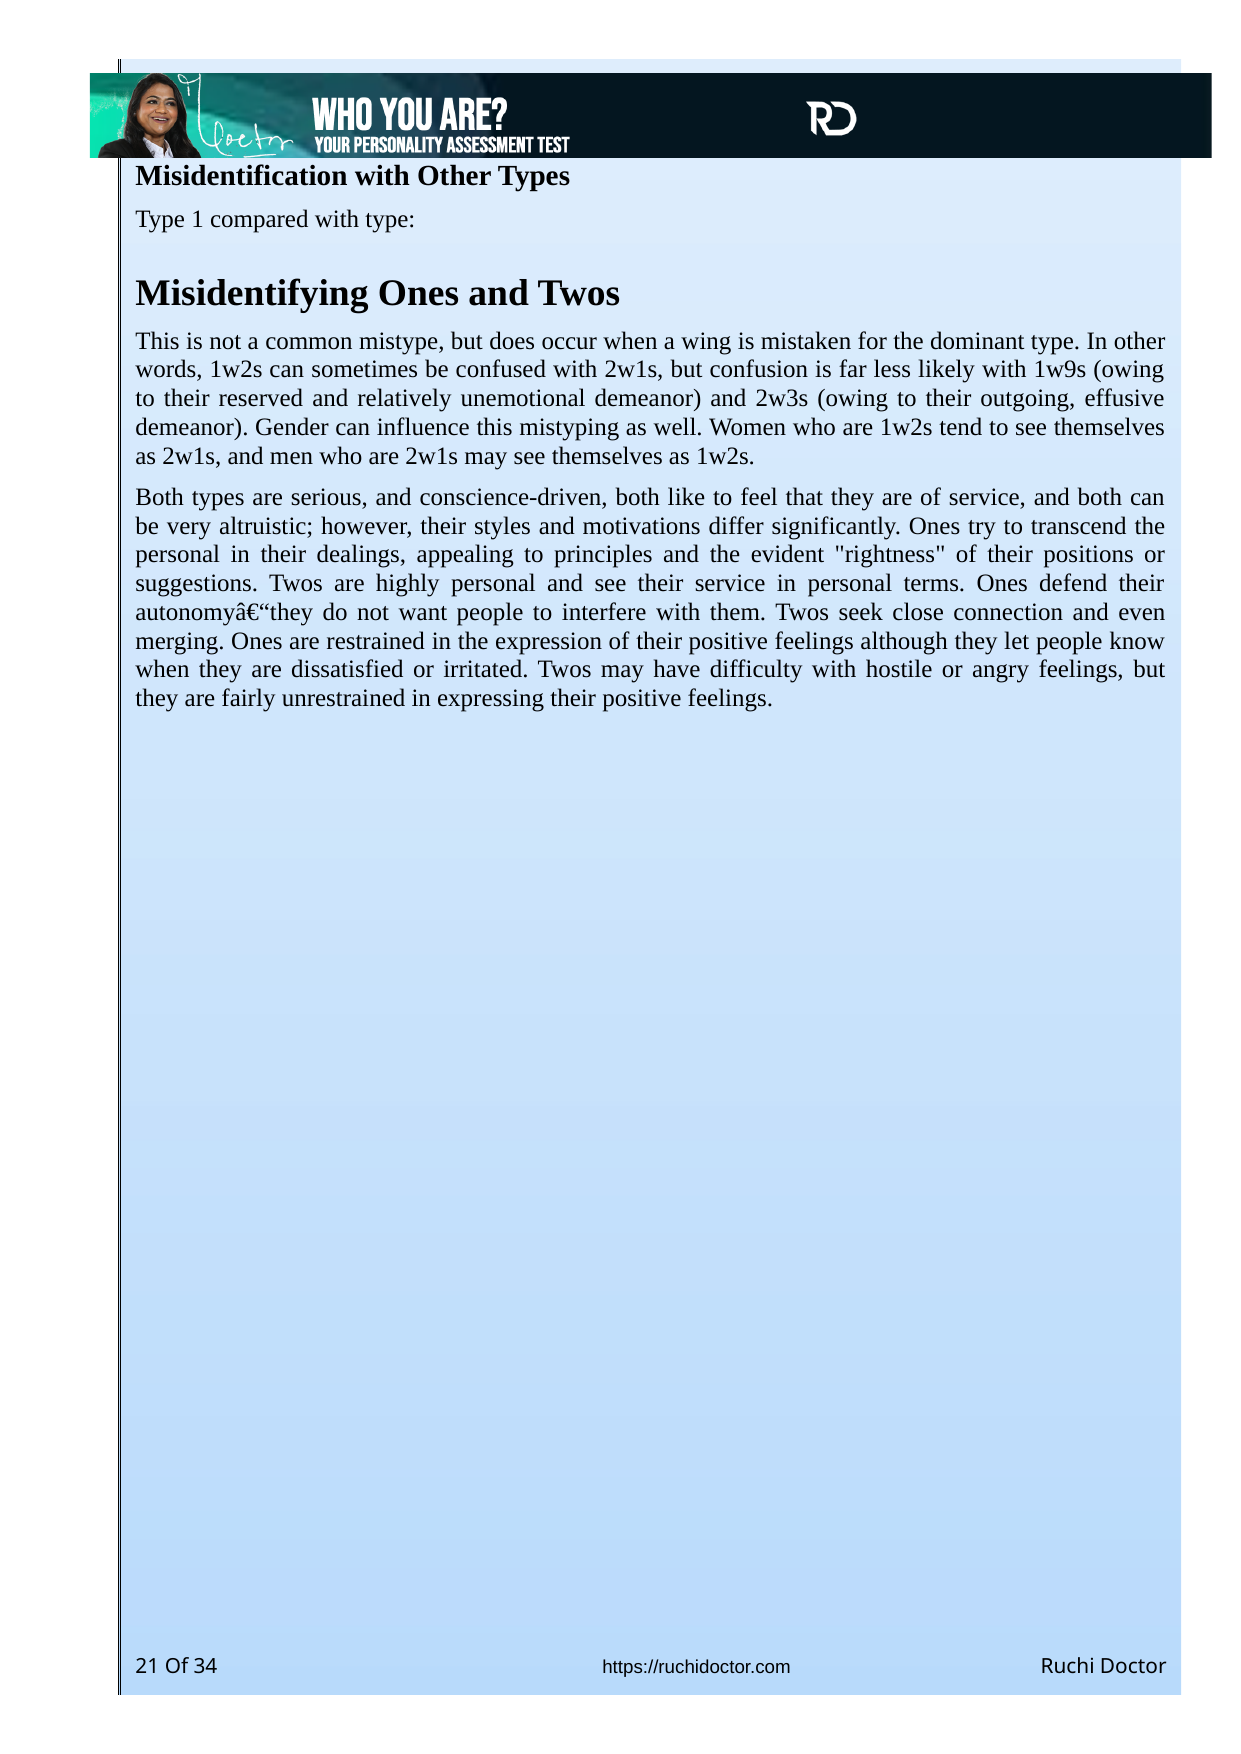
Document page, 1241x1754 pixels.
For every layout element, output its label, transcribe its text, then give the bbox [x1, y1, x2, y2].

picture [89, 59, 1212, 860]
text This is not a common mistype, but does occur when a wing is mistaken for the dominant type. In other words, 1w2s can sometimes be confused with 2w1s, but confusion is far less likely with 1w9s (owing to their reserved and relatively unemotional demeanor) and 2w3s (owing to their outgoing, effusive demeanor). Gender can influence this mistyping as well. Women who are 1w2s tend to see themselves as 2w1s, and men who are 2w1s may see themselves as 1w2s. [135, 326, 1166, 469]
subtitle Misidentifying Ones and Twos [135, 270, 1166, 313]
text Both types are serious, and conscience-driven, both like to feel that they are of service, and both can be very altruistic; however, their styles and motivations differ significantly. Ones try to transcend the personal in their dealings, appealing to principles and the evident "rightness" of their positions or suggestions. Twos are highly personal and see their service in personal terms. Ones defend their autonomyâ€“they do not want people to interfere with them. Twos seek close connection and even merging. Ones are restrained in the expression of their positive feelings although they let people know when they are dissatisfied or irritated. Twos may have difficulty with hostile or angry feelings, but they are fairly unrestrained in expressing their positive feelings. [135, 482, 1166, 712]
text Type 1 compared with type: [135, 204, 1166, 233]
subtitle Misidentification with Other Types [135, 158, 1166, 191]
